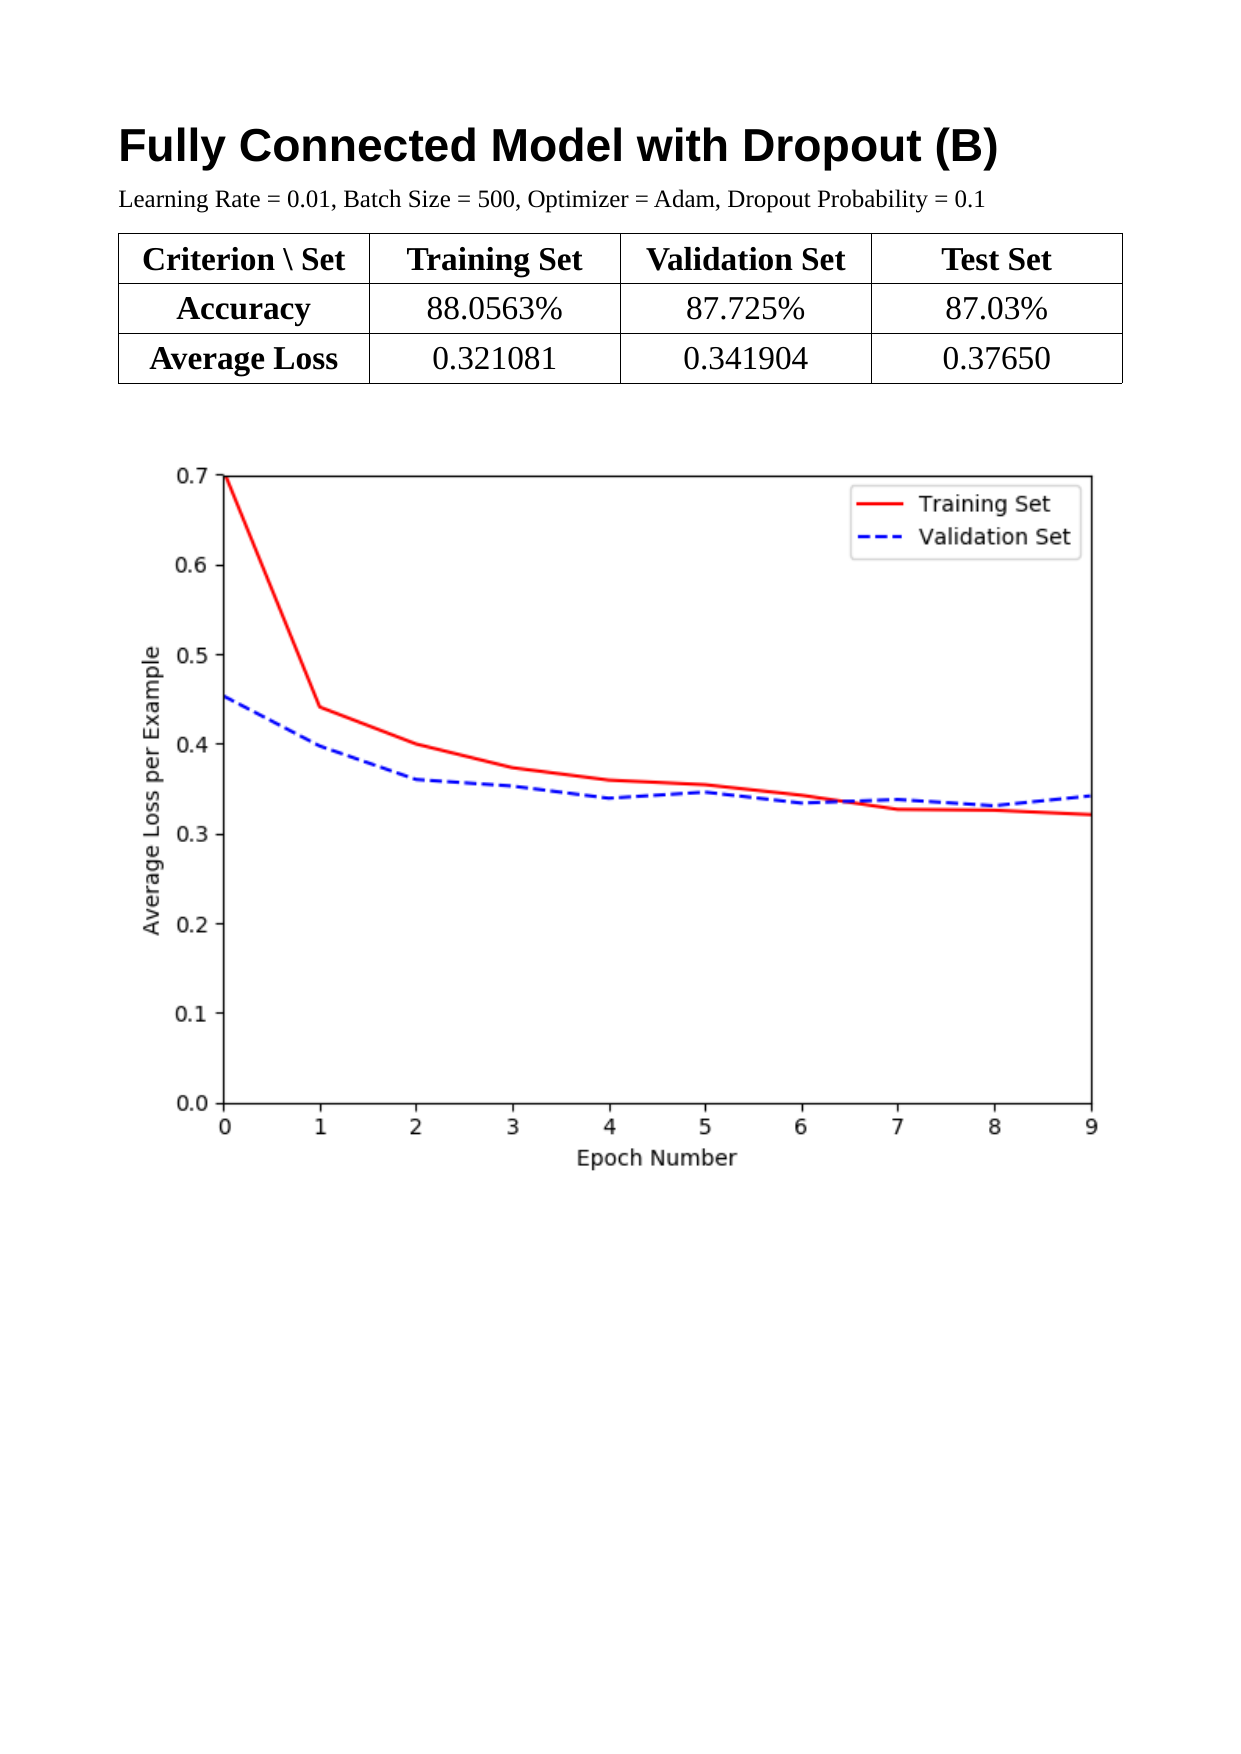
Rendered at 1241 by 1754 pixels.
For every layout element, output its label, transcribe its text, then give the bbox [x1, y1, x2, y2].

table_cell 88.0563% [370, 284, 620, 333]
table_cell 0.37650 [872, 334, 1122, 383]
text Learning Rate = 0.01, Batch Size = 500, Optimizer = Adam, Dropout Probability = 0.1 [118, 184, 1122, 213]
table_header Training Set [370, 234, 620, 283]
table_cell 87.725% [621, 284, 871, 333]
table_header Validation Set [621, 234, 871, 283]
table_cell Average Loss [119, 334, 369, 383]
subtitle Fully Connected Model with Dropout (B) [118, 118, 1122, 171]
table_header Criterion \ Set [119, 234, 369, 283]
table_header Test Set [872, 234, 1122, 283]
table_cell 87.03% [872, 284, 1122, 333]
picture [120, 443, 1121, 1194]
table_cell Accuracy [119, 284, 369, 333]
table_cell 0.321081 [370, 334, 620, 383]
table_cell 0.341904 [621, 334, 871, 383]
